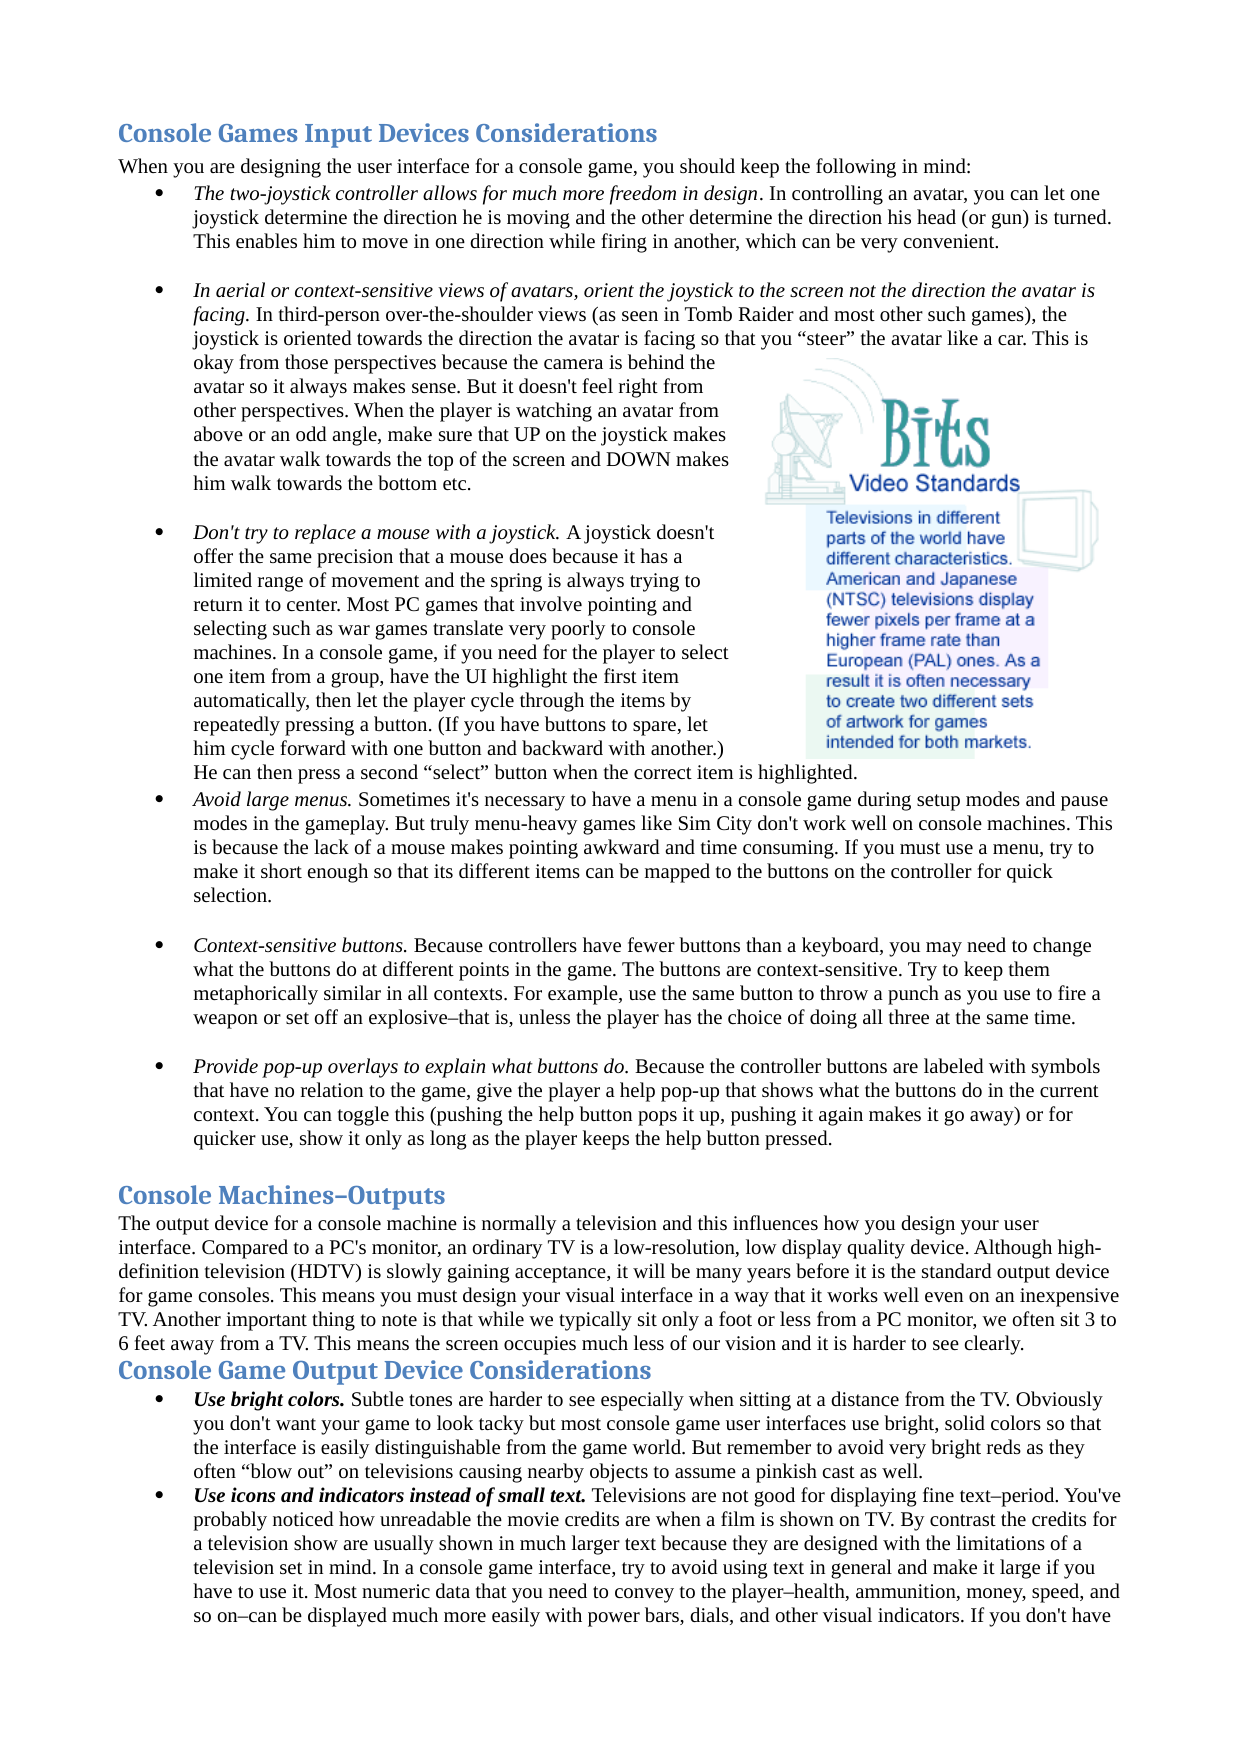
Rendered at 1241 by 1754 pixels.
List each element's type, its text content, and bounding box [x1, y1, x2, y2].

subtitle Console Game Output Device Considerations [118, 1355, 1122, 1387]
subtitle Console Machines–Outputs [118, 1180, 1122, 1211]
list In aerial or context-sensitive views of avatars, orient the joystick to the screen not the direction the avatar is facing. In third-person over-the-shoulder views (as seen in Tomb Raider and most other such games), the joystick is oriented towards the direction the avatar is facing so that you “steer” the avatar like a car. This is okay from those perspectives because the camera is behind the avatar so it always makes sense. But it doesn't feel right from other perspectives. When the player is watching an avatar from above or an odd angle, make sure that UP on the joystick makes the avatar walk towards the top of the screen and DOWN makes him walk towards the bottom etc. [156, 278, 1122, 494]
subtitle Console Games Input Devices Considerations [118, 118, 1122, 149]
text The output device for a console machine is normally a television and this influences how you design your user interface. Compared to a PC's monitor, an ordinary TV is a low-resolution, low display quality device. Although high-definition television (HDTV) is slowly gaining acceptance, it will be many years before it is the standard output device for game consoles. This means you must design your visual interface in a way that it works well even on an inexpensive TV. Another important thing to note is that while we typically sit only a foot or less from a PC monitor, we often sit 3 to 6 feet away from a TV. This means the screen occupies much less of our vision and it is harder to see clearly. [118, 1211, 1122, 1355]
list Use bright colors. Subtle tones are harder to see especially when sitting at a distance from the TV. Obviously you don't want your game to look tacky but most console game user interfaces use bright, solid colors so that the interface is easily distinguishable from the game world. But remember to avoid very bright reds as they often “blow out” on televisions causing nearby objects to assume a pinkish cast as well. [156, 1387, 1122, 1483]
list Use icons and indicators instead of small text. Televisions are not good for displaying fine text–period. You've probably noticed how unreadable the movie credits are when a film is shown on TV. By contrast the credits for a television show are usually shown in much larger text because they are designed with the limitations of a television set in mind. In a console game interface, try to avoid using text in general and make it large if you have to use it. Most numeric data that you need to convey to the player–health, ammunition, money, speed, and so on–can be displayed much more easily with power bars, dials, and other visual indicators. If you don't have [156, 1483, 1122, 1627]
list Provide pop-up overlays to explain what buttons do. Because the controller buttons are labeled with symbols that have no relation to the game, give the player a help pop-up that shows what the buttons do in the current context. You can toggle this (pushing the help button pops it up, pushing it again makes it go away) or for quicker use, show it only as long as the player keeps the help button pressed. [156, 1054, 1122, 1150]
list The two-joystick controller allows for much more freedom in design. In controlling an avatar, you can let one joystick determine the direction he is moving and the other determine the direction his head (or gun) is turned. This enables him to move in one direction while firing in another, which can be very convenient. [156, 181, 1122, 253]
list Avoid large menus. Sometimes it's necessary to have a menu in a console game during setup modes and pause modes in the gameplay. But truly menu-heavy games like Sim City don't work well on console machines. This is because the lack of a mouse makes pointing awkward and time consuming. If you must use a menu, try to make it short enough so that its different items can be mapped to the buttons on the controller for quick selection. [156, 787, 1122, 907]
text When you are designing the user interface for a console game, you should keep the following in mind: [118, 154, 1122, 178]
list Don't try to replace a mouse with a joystick. A joystick doesn't offer the same precision that a mouse does because it has a limited range of movement and the spring is always trying to return it to center. Most PC games that involve pointing and selecting such as war games translate very poorly to console machines. In a console game, if you need for the player to select one item from a group, have the UI highlight the first item automatically, then let the player cycle through the items by repeatedly pressing a button. (If you have buttons to spare, let him cycle forward with one button and backward with another.) He can then press a second “select” button when the correct item is highlighted. [156, 519, 1122, 784]
picture [757, 358, 1110, 759]
list Context-sensitive buttons. Because controllers have fewer buttons than a keyboard, you may need to change what the buttons do at different points in the game. The buttons are context-sensitive. Try to keep them metaphorically similar in all contexts. For example, use the same button to throw a punch as you use to fire a weapon or set off an explosive–that is, unless the player has the choice of doing all three at the same time. [156, 932, 1122, 1029]
